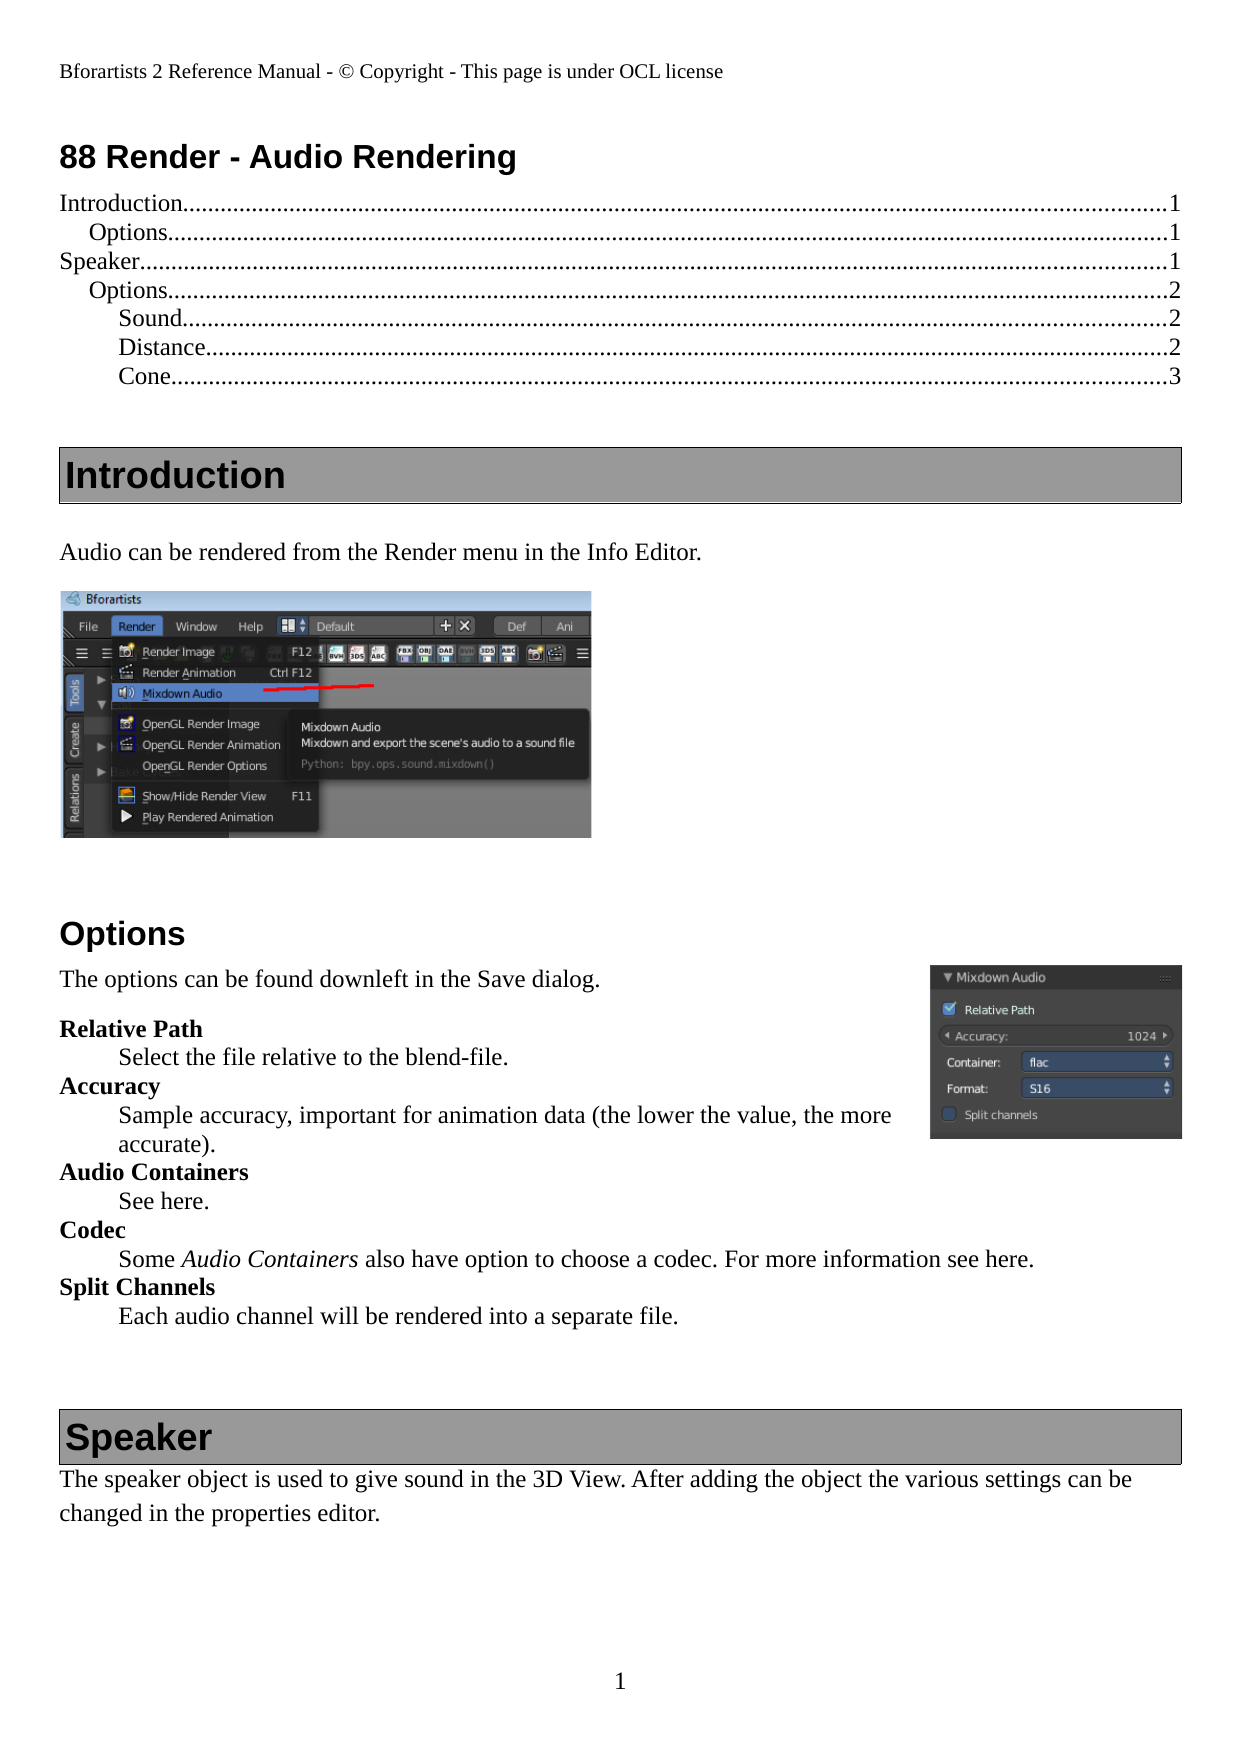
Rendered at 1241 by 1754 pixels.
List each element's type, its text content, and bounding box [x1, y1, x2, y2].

text Cone 3 [118, 361, 1181, 390]
list Each audio channel will be rendered into a separate file. [118, 1301, 1181, 1330]
text Speaker 1 [59, 246, 1181, 275]
list Some Audio Containers also have option to choose a codec. For more information see here. [118, 1244, 1181, 1272]
picture [60, 591, 592, 838]
subtitle Relative Path [59, 1014, 929, 1042]
list Select the file relative to the blend-file. [118, 1042, 929, 1071]
text Options 1 [88, 217, 1181, 246]
text Introduction 1 [59, 188, 1181, 217]
picture [929, 965, 1183, 1139]
subtitle Accuracy [59, 1071, 929, 1100]
table_header Introduction [60, 448, 1181, 502]
subtitle Codec [59, 1215, 1181, 1244]
list See here. [118, 1186, 1181, 1215]
text Sound 2 [118, 303, 1181, 332]
text Options 2 [88, 275, 1181, 303]
subtitle 88 Render - Audio Rendering [59, 138, 1181, 176]
subtitle Audio Containers [59, 1157, 1181, 1186]
subtitle Split Channels [59, 1272, 1181, 1301]
subtitle Options [59, 913, 1181, 952]
text Audio can be rendered from the Render menu in the Info Editor. [59, 537, 1181, 566]
table_header Speaker [60, 1410, 1181, 1464]
text The speaker object is used to give sound in the 3D View. After adding the object the various settings can be changed in the properties editor. [59, 1465, 1181, 1527]
text The options can be found downleft in the Save dialog. [59, 964, 1181, 993]
list Sample accuracy, important for animation data (the lower the value, the more accurate). [118, 1100, 1181, 1157]
text Distance 2 [118, 332, 1181, 361]
